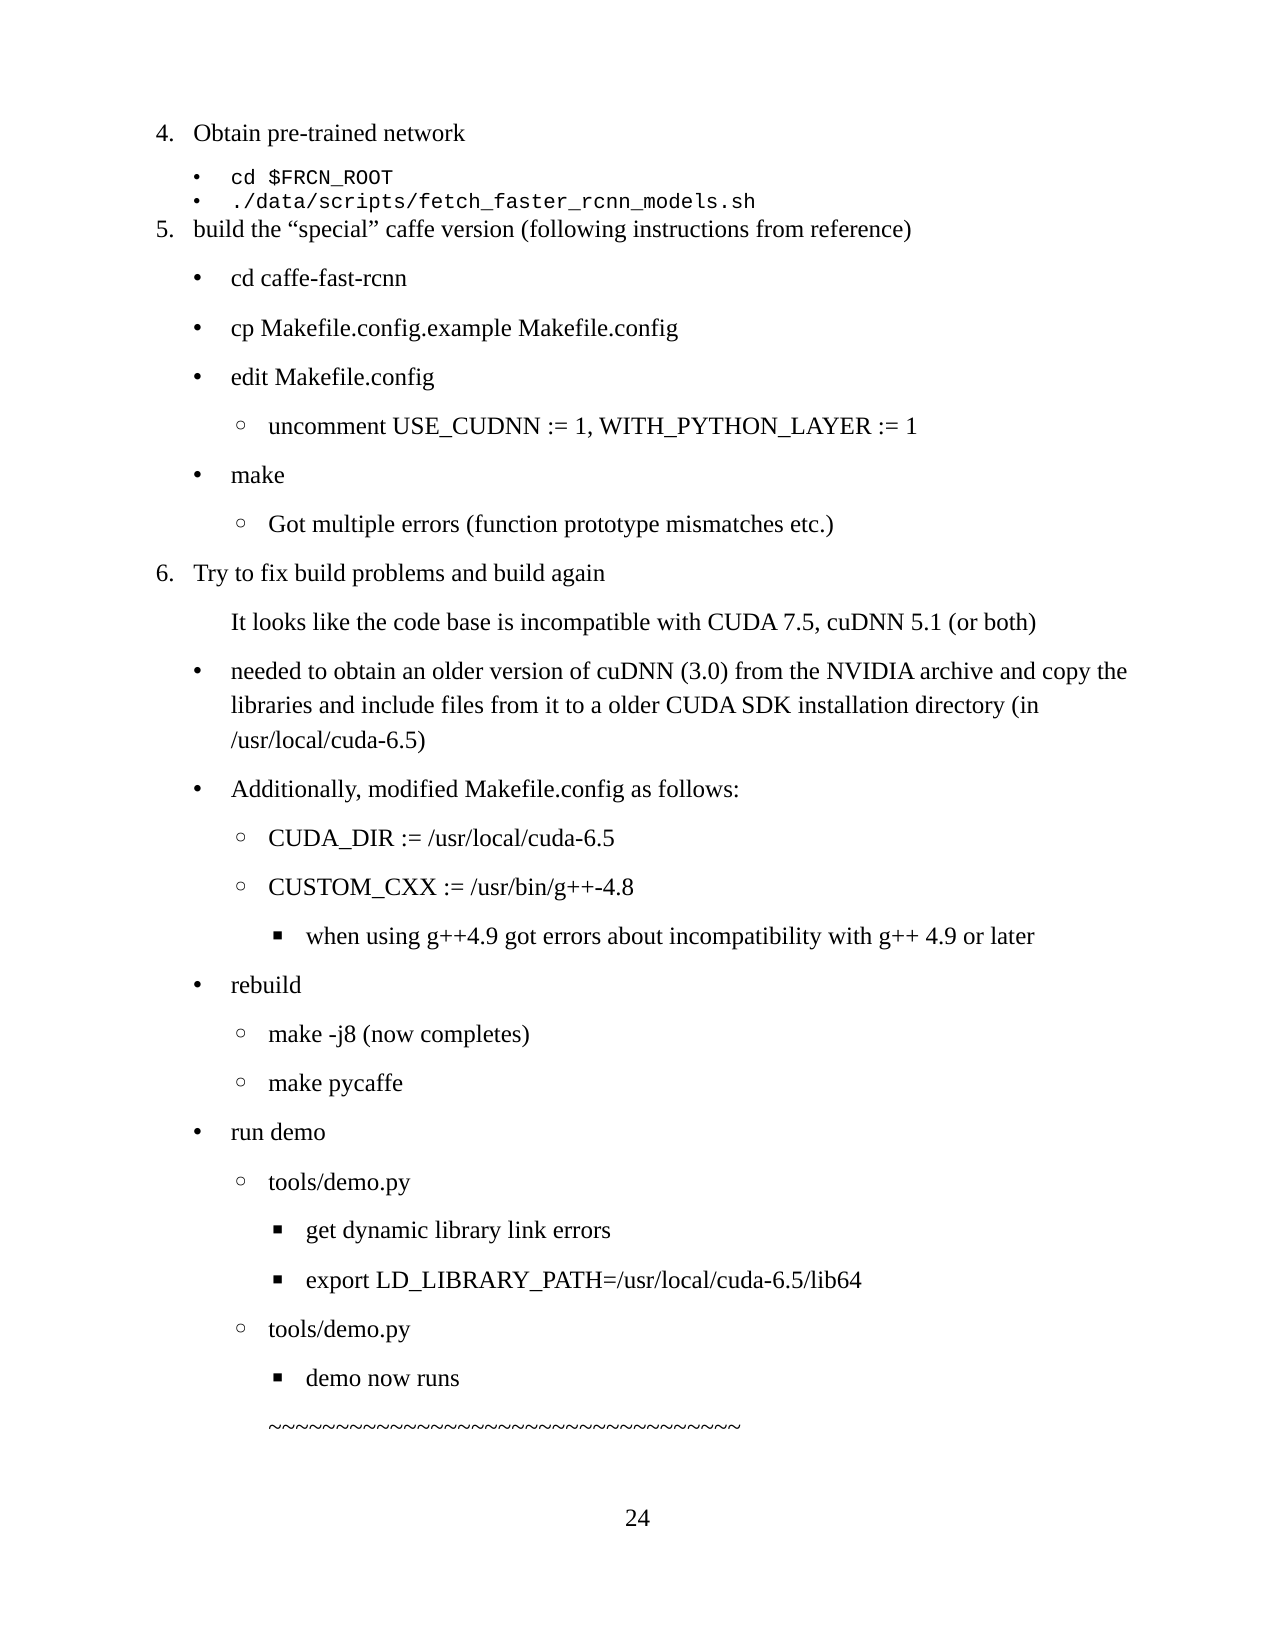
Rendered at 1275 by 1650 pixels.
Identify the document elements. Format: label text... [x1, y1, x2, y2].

list when using g++4.9 got errors about incompatibility with g++ 4.9 or later [268, 921, 1157, 950]
list Got multiple errors (function prototype mismatches etc.) [231, 509, 1157, 538]
list It looks like the code base is incompatible with CUDA 7.5, cuDNN 5.1 (or both) [193, 607, 1157, 636]
list CUDA_DIR := /usr/local/cuda-6.5 [231, 823, 1157, 852]
list Additionally, modified Makefile.config as follows: [193, 774, 1157, 803]
list tools/demo.py [231, 1167, 1157, 1195]
list demo now runs [268, 1363, 1157, 1392]
list make [193, 460, 1157, 488]
list cd $FRCN_ROOT [193, 167, 1157, 191]
list uncomment USE_CUDNN := 1, WITH_PYTHON_LAYER := 1 [231, 411, 1157, 439]
text ~~~~~~~~~~~~~~~~~~~~~~~~~~~~~~~~~~~ [268, 1412, 1157, 1441]
list tools/demo.py [231, 1314, 1157, 1342]
list needed to obtain an older version of cuDNN (3.0) from the NVIDIA archive and copy the libraries and include files from it to a older CUDA SDK installation directory (in /usr/local/cuda-6.5) [193, 656, 1157, 754]
list edit Makefile.config [193, 362, 1157, 390]
list cd caffe-fast-rcnn [193, 263, 1157, 292]
list ./data/scripts/fetch_faster_rcnn_models.sh [193, 191, 1157, 214]
list export LD_LIBRARY_PATH=/usr/local/cuda-6.5/lib64 [268, 1265, 1157, 1293]
list run demo [193, 1117, 1157, 1146]
list rebuild [193, 970, 1157, 999]
list make -j8 (now completes) [231, 1019, 1157, 1048]
list Obtain pre-trained network [156, 118, 1157, 147]
list cp Makefile.config.example Makefile.config [193, 313, 1157, 341]
list make pycaffe [231, 1068, 1157, 1097]
list build the “special” caffe version (following instructions from reference) [156, 214, 1157, 243]
list get dynamic library link errors [268, 1216, 1157, 1244]
list Try to fix build problems and build again [156, 558, 1157, 587]
list CUSTOM_CXX := /usr/bin/g++-4.8 [231, 872, 1157, 901]
